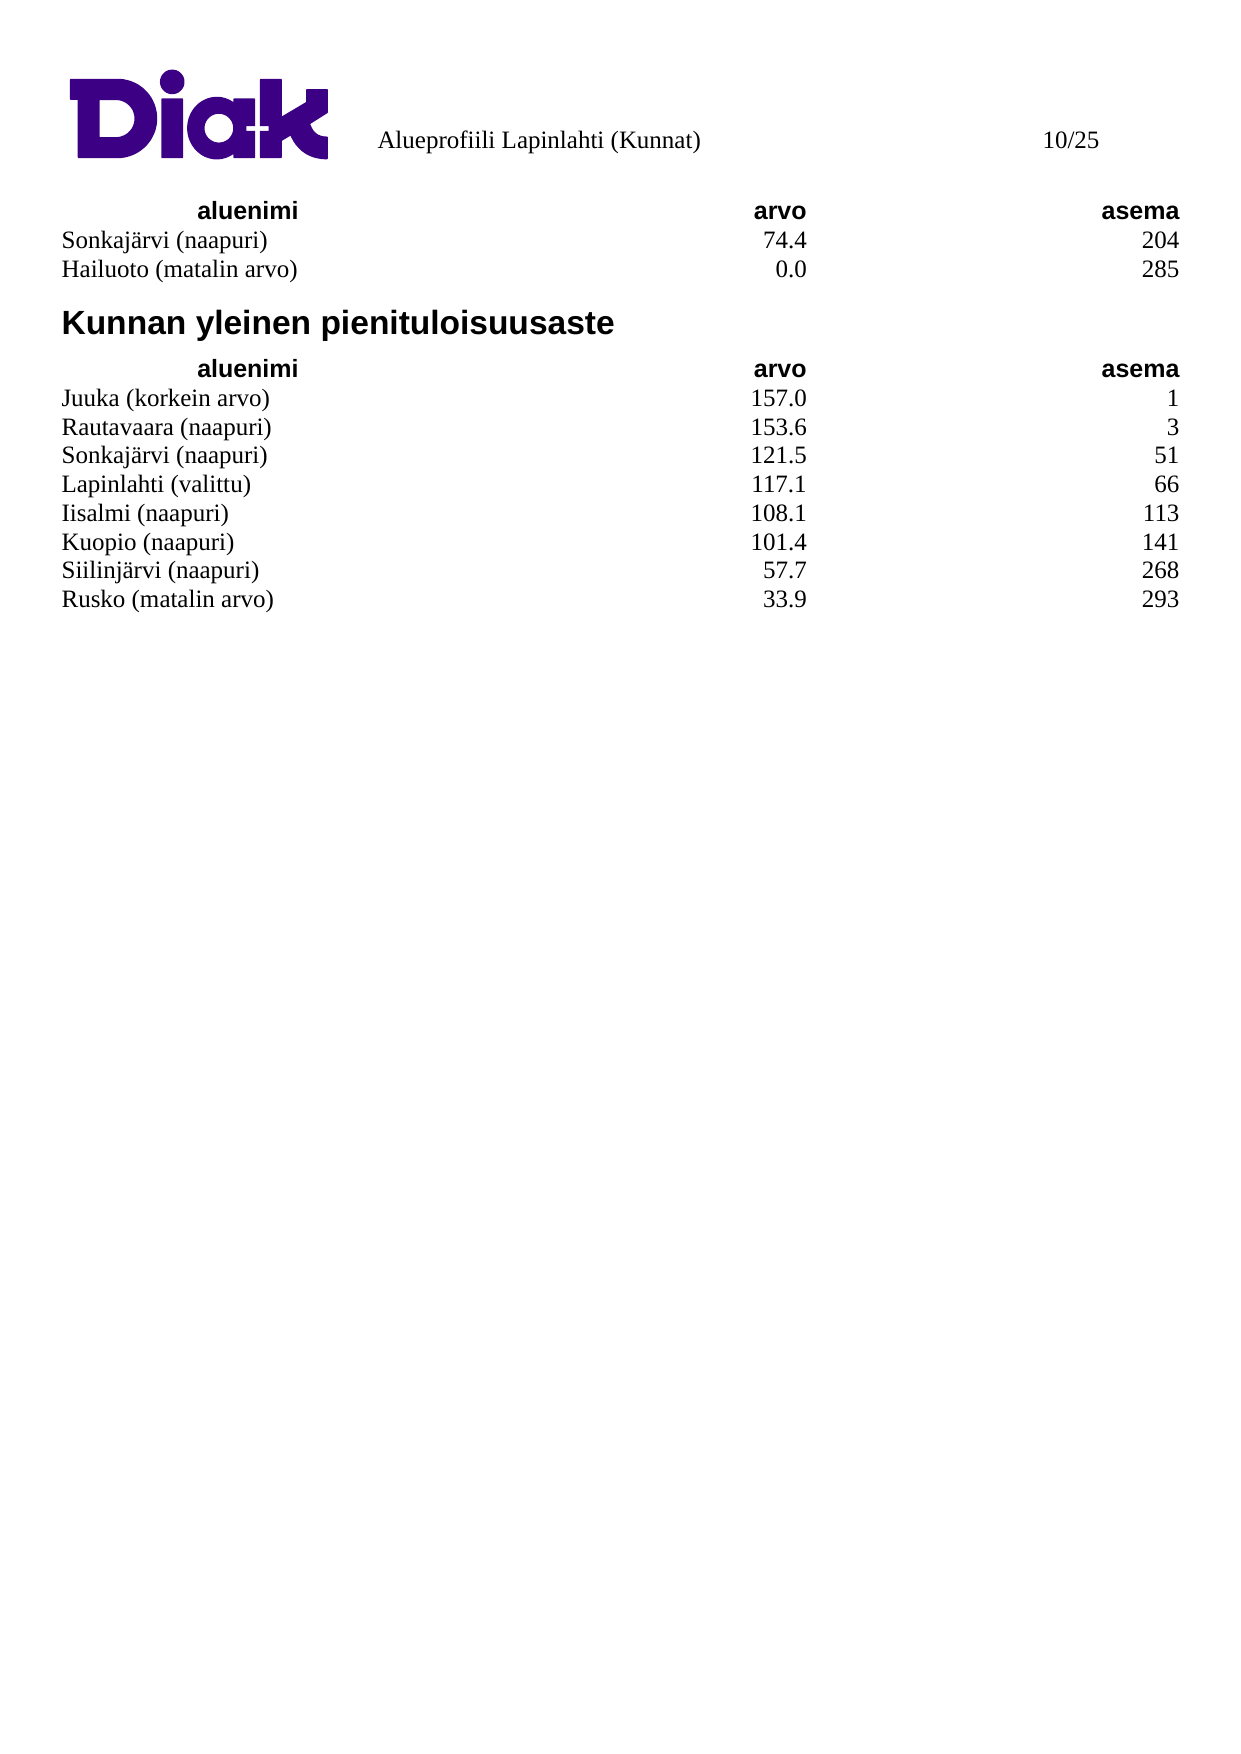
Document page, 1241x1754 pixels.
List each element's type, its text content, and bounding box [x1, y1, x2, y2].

table_cell Sonkajärvi (naapuri) [61, 225, 434, 254]
table_cell 33.9 [434, 584, 806, 613]
table_cell Iisalmi (naapuri) [61, 498, 434, 527]
table_cell 66 [806, 469, 1179, 498]
table_cell 3 [806, 412, 1179, 441]
table_cell 74.4 [434, 225, 806, 254]
subtitle Kunnan yleinen pienituloisuusaste [61, 303, 1179, 342]
table_header aluenimi [61, 196, 434, 225]
table_cell Juuka (korkein arvo) [61, 383, 434, 412]
table_cell 57.7 [434, 556, 806, 584]
table_cell Lapinlahti (valittu) [61, 469, 434, 498]
table_cell 285 [806, 254, 1179, 282]
table_cell 204 [806, 225, 1179, 254]
table_header arvo [434, 196, 806, 225]
table_cell 51 [806, 441, 1179, 469]
table_cell Sonkajärvi (naapuri) [61, 441, 434, 469]
table_header aluenimi [61, 354, 434, 383]
table_cell 1 [806, 383, 1179, 412]
table_cell 113 [806, 498, 1179, 527]
table_cell 0.0 [434, 254, 806, 282]
table_cell 268 [806, 556, 1179, 584]
table_header asema [806, 196, 1179, 225]
table_cell 117.1 [434, 469, 806, 498]
table_cell 141 [806, 527, 1179, 556]
table_cell Rautavaara (naapuri) [61, 412, 434, 441]
table_cell Kuopio (naapuri) [61, 527, 434, 556]
table_header asema [806, 354, 1179, 383]
table_cell Siilinjärvi (naapuri) [61, 556, 434, 584]
table_cell 101.4 [434, 527, 806, 556]
table_cell Hailuoto (matalin arvo) [61, 254, 434, 282]
table_cell Rusko (matalin arvo) [61, 584, 434, 613]
table_header arvo [434, 354, 806, 383]
table_cell 108.1 [434, 498, 806, 527]
table_cell 157.0 [434, 383, 806, 412]
table_cell 121.5 [434, 441, 806, 469]
table_cell 293 [806, 584, 1179, 613]
table_cell 153.6 [434, 412, 806, 441]
